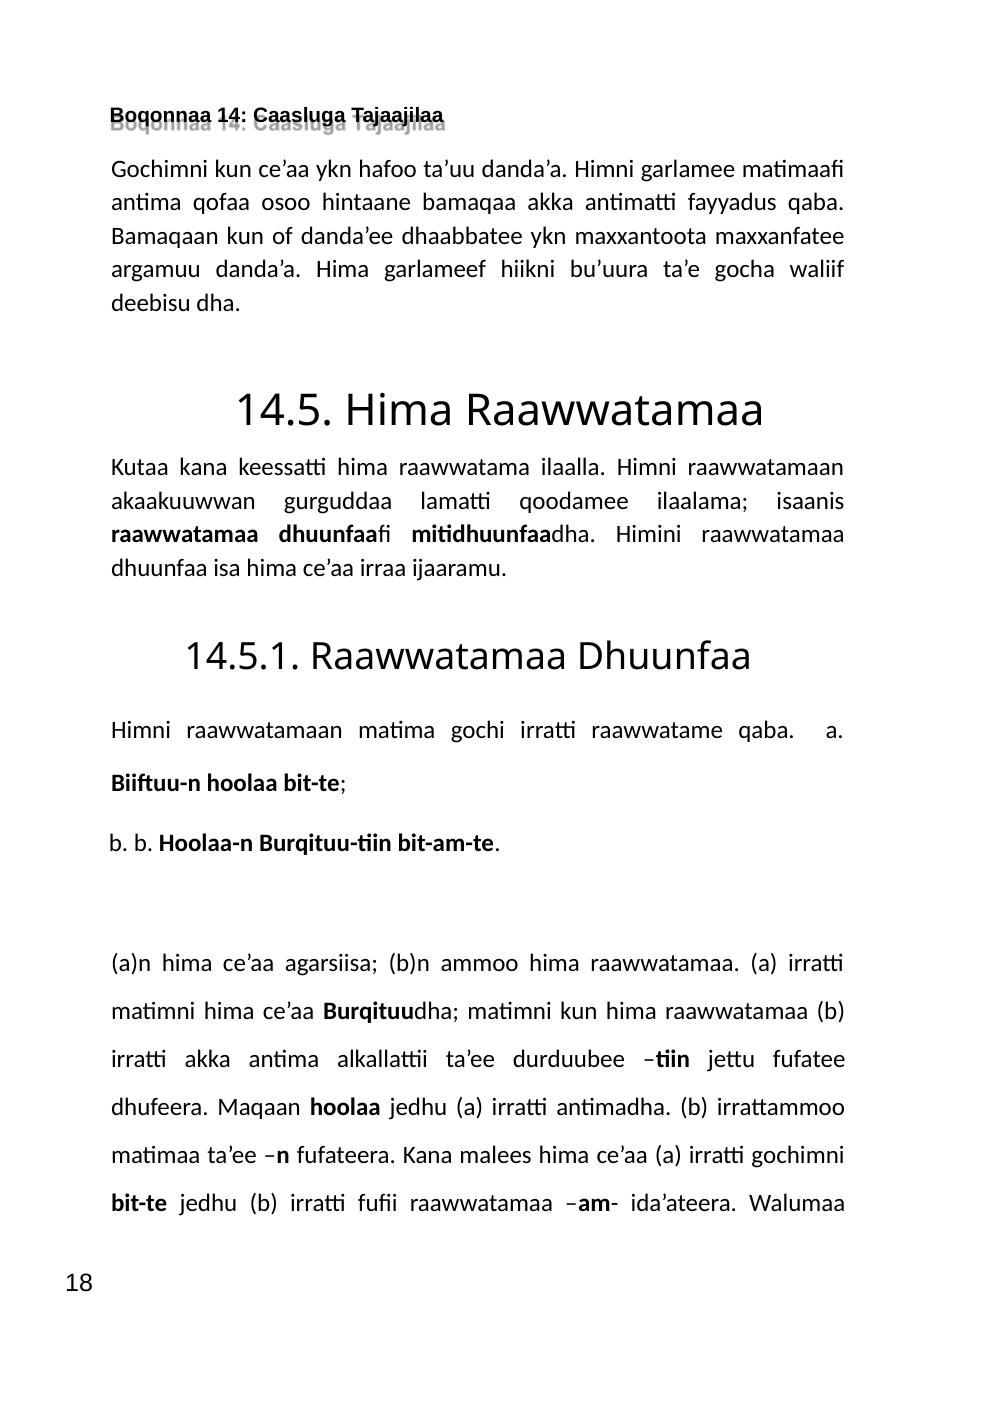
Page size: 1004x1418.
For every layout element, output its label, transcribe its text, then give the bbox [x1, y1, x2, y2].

subtitle 14.5. Hima Raawwatamaa [234, 378, 851, 438]
text b. b. Hoolaa-n Burqituu-tiin bit-am-te. [108, 827, 846, 858]
text Kutaa kana keessatti hima raawwatama ilaalla. Himni raawwatamaan akaakuuwwan gurguddaa lamatti qoodamee ilaalama; isaanis raawwatamaa dhuunfaafi mitidhuunfaadha. Himini raawwatamaa dhuunfaa isa hima ce’aa irraa ijaaramu. [111, 451, 845, 583]
text (a)n hima ce’aa agarsiisa; (b)n ammoo hima raawwatamaa. (a) irratti matimni hima ce’aa Burqituudha; matimni kun hima raawwatamaa (b) irratti akka antima alkallattii ta’ee durduubee –tiin jettu fufatee dhufeera. Maqaan hoolaa jedhu (a) irratti antimadha. (b) irrattammoo matimaa ta’ee –n fufateera. Kana malees hima ce’aa (a) irratti gochimni bit-te jedhu (b) irratti fufii raawwatamaa –am- ida’ateera. Walumaa [111, 947, 845, 1217]
text Gochimni kun ce’aa ykn hafoo ta’uu danda’a. Himni garlamee matimaafi antima qofaa osoo hintaane bamaqaa akka antimatti fayyadus qaba. Bamaqaan kun of danda’ee dhaabbatee ykn maxxantoota maxxanfatee argamuu danda’a. Hima garlameef hiikni bu’uura ta’e gocha waliif deebisu dha. [111, 153, 845, 317]
subtitle 14.5.1. Raawwatamaa Dhuunfaa [117, 629, 829, 680]
text Himni raawwatamaan matima gochi irratti raawwatame qaba. a. Biiftuu-n hoolaa bit-te; [111, 714, 845, 797]
picture [95, 102, 471, 149]
